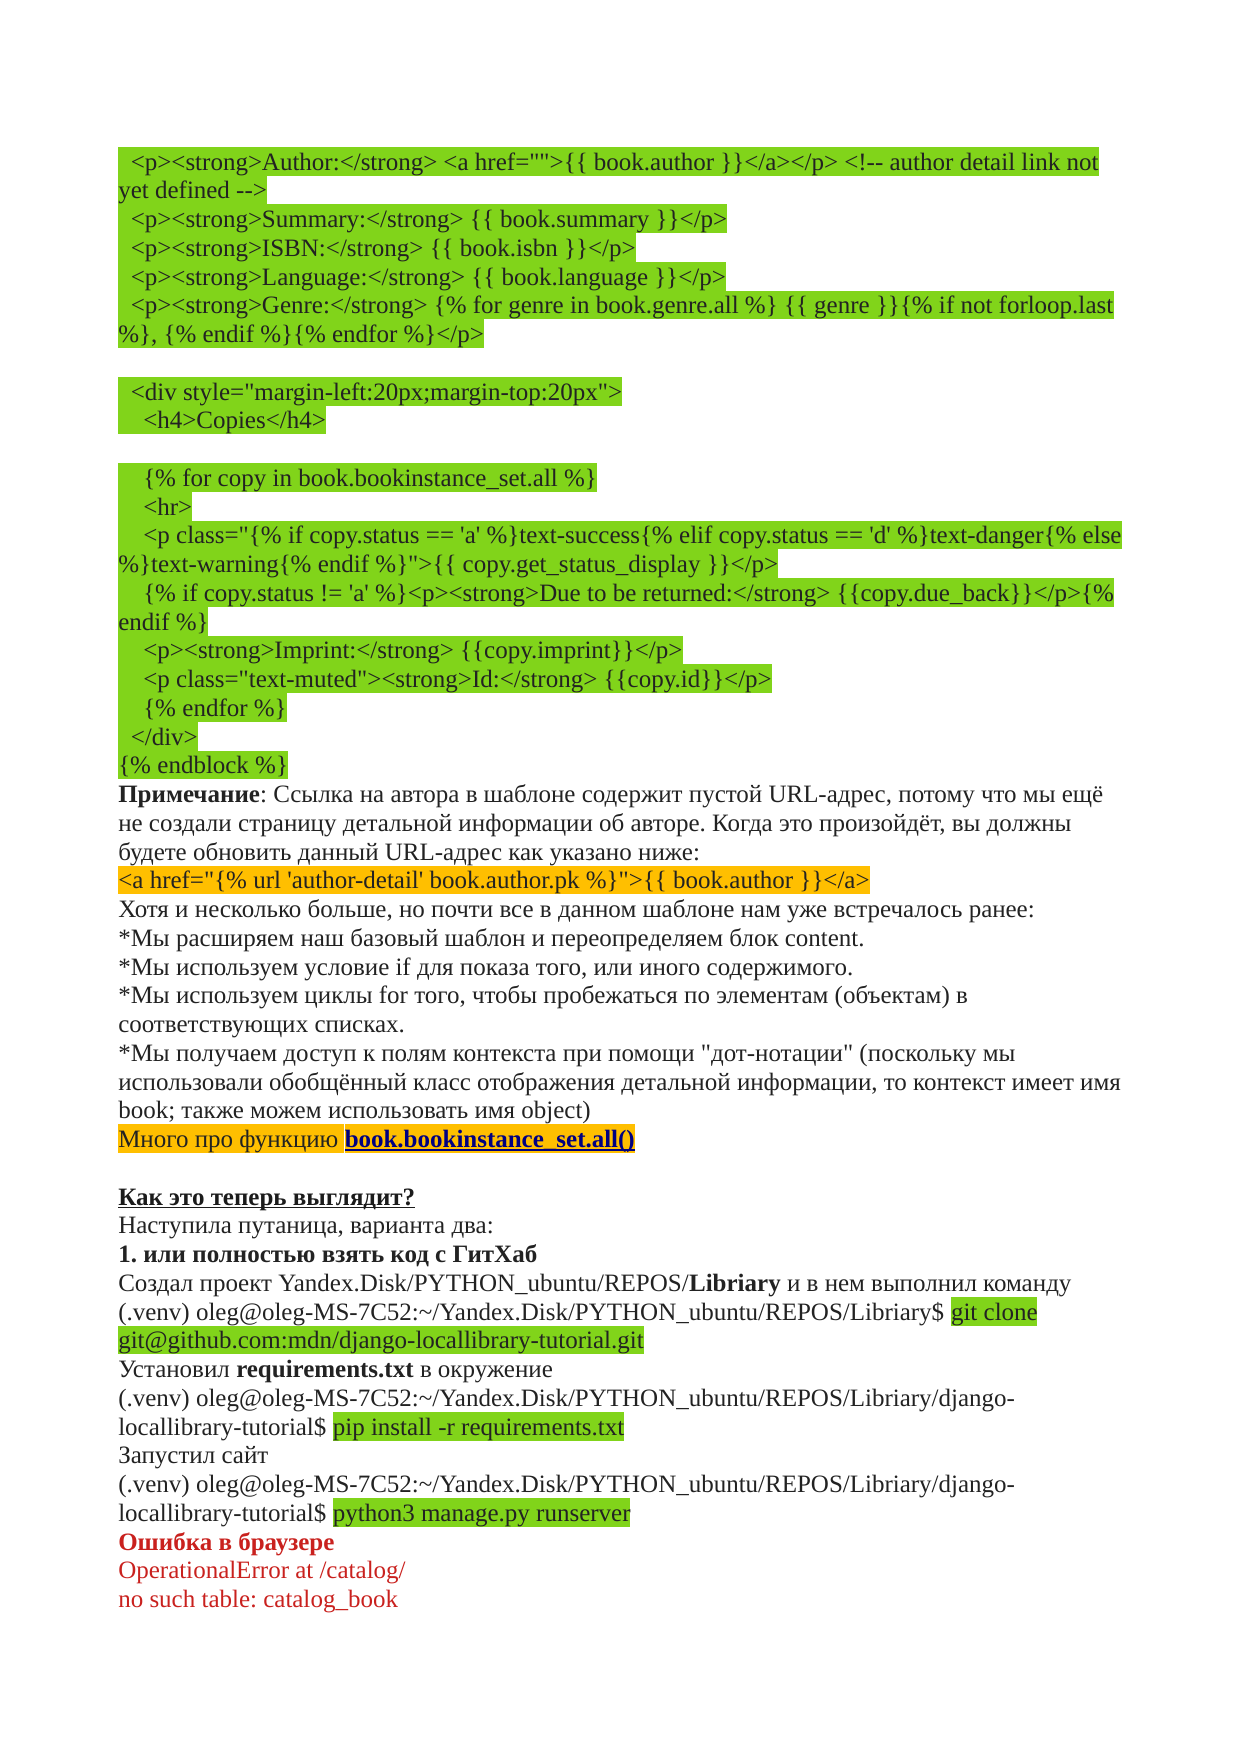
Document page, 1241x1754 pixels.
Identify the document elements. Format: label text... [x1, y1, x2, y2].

text <hr> [118, 492, 1122, 521]
text Хотя и несколько больше, но почти все в данном шаблоне нам уже встречалось ранее: [118, 894, 1122, 923]
text Много про функцию book.bookinstance_set.all() [118, 1124, 1122, 1153]
text *Мы используем условие if для показа того, или иного содержимого. [118, 952, 1122, 981]
text 1. или полностью взять код с ГитХаб [118, 1239, 1122, 1268]
text <p><strong>Language:</strong> {{ book.language }}</p> [118, 262, 1122, 291]
text (.venv) oleg@oleg-MS-7C52:~/Yandex.Disk/PYTHON_ubuntu/REPOS/Libriary/django-locallibrary-tutorial$ python3 manage.py runserver [118, 1469, 1122, 1527]
text <p><strong>Genre:</strong> {% for genre in book.genre.all %} {{ genre }}{% if not forloop.last %}, {% endif %}{% endfor %}</p> [118, 291, 1122, 348]
text OperationalError at /catalog/ [118, 1556, 1122, 1584]
text *Мы расширяем наш базовый шаблон и переопределяем блок content. [118, 923, 1122, 952]
text <p><strong>Imprint:</strong> {{copy.imprint}}</p> [118, 636, 1122, 664]
text {% endfor %} [118, 693, 1122, 722]
text {% if copy.status != 'a' %}<p><strong>Due to be returned:</strong> {{copy.due_back}}</p>{% endif %} [118, 578, 1122, 636]
text <div style="margin-left:20px;margin-top:20px"> [118, 377, 1122, 406]
text *Мы получаем доступ к полям контекста при помощи "дот-нотации" (поскольку мы использовали обобщённый класс отображения детальной информации, то контекст имеет имя book; также можем использовать имя object) [118, 1038, 1122, 1124]
text <p><strong>ISBN:</strong> {{ book.isbn }}</p> [118, 233, 1122, 262]
text <h4>Copies</h4> [118, 406, 1122, 434]
text Установил requirements.txt в окружение [118, 1354, 1122, 1383]
text Создал проект Yandex.Disk/PYTHON_ubuntu/REPOS/Libriary и в нем выполнил команду [118, 1268, 1122, 1297]
text <p class="text-muted"><strong>Id:</strong> {{copy.id}}</p> [118, 664, 1122, 693]
text (.venv) oleg@oleg-MS-7C52:~/Yandex.Disk/PYTHON_ubuntu/REPOS/Libriary/django-locallibrary-tutorial$ pip install -r requirements.txt [118, 1383, 1122, 1441]
text Ошибка в браузере [118, 1527, 1122, 1556]
text no such table: catalog_book [118, 1584, 1122, 1613]
subtitle Как это теперь выглядит? [118, 1182, 1122, 1211]
text Наступила путаница, варианта два: [118, 1211, 1122, 1239]
text <p><strong>Author:</strong> <a href="">{{ book.author }}</a></p> <!-- author detail link not yet defined --> [118, 147, 1122, 204]
text Запустил сайт [118, 1441, 1122, 1469]
text <p class="{% if copy.status == 'a' %}text-success{% elif copy.status == 'd' %}text-danger{% else %}text-warning{% endif %}">{{ copy.get_status_display }}</p> [118, 521, 1122, 578]
text (.venv) oleg@oleg-MS-7C52:~/Yandex.Disk/PYTHON_ubuntu/REPOS/Libriary$ git clone git@github.com:mdn/django-locallibrary-tutorial.git [118, 1297, 1122, 1354]
text </div> [118, 722, 1122, 751]
text {% for copy in book.bookinstance_set.all %} [118, 463, 1122, 492]
text {% endblock %} [118, 751, 1122, 779]
text Примечание: Ссылка на автора в шаблоне содержит пустой URL-адрес, потому что мы ещё не создали страницу детальной информации об авторе. Когда это произойдёт, вы должны будете обновить данный URL-адрес как указано ниже: [118, 779, 1122, 866]
text <a href="{% url 'author-detail' book.author.pk %}">{{ book.author }}</a> [118, 866, 1122, 894]
text <p><strong>Summary:</strong> {{ book.summary }}</p> [118, 204, 1122, 233]
text *Мы используем циклы for того, чтобы пробежаться по элементам (объектам) в соответствующих списках. [118, 981, 1122, 1038]
